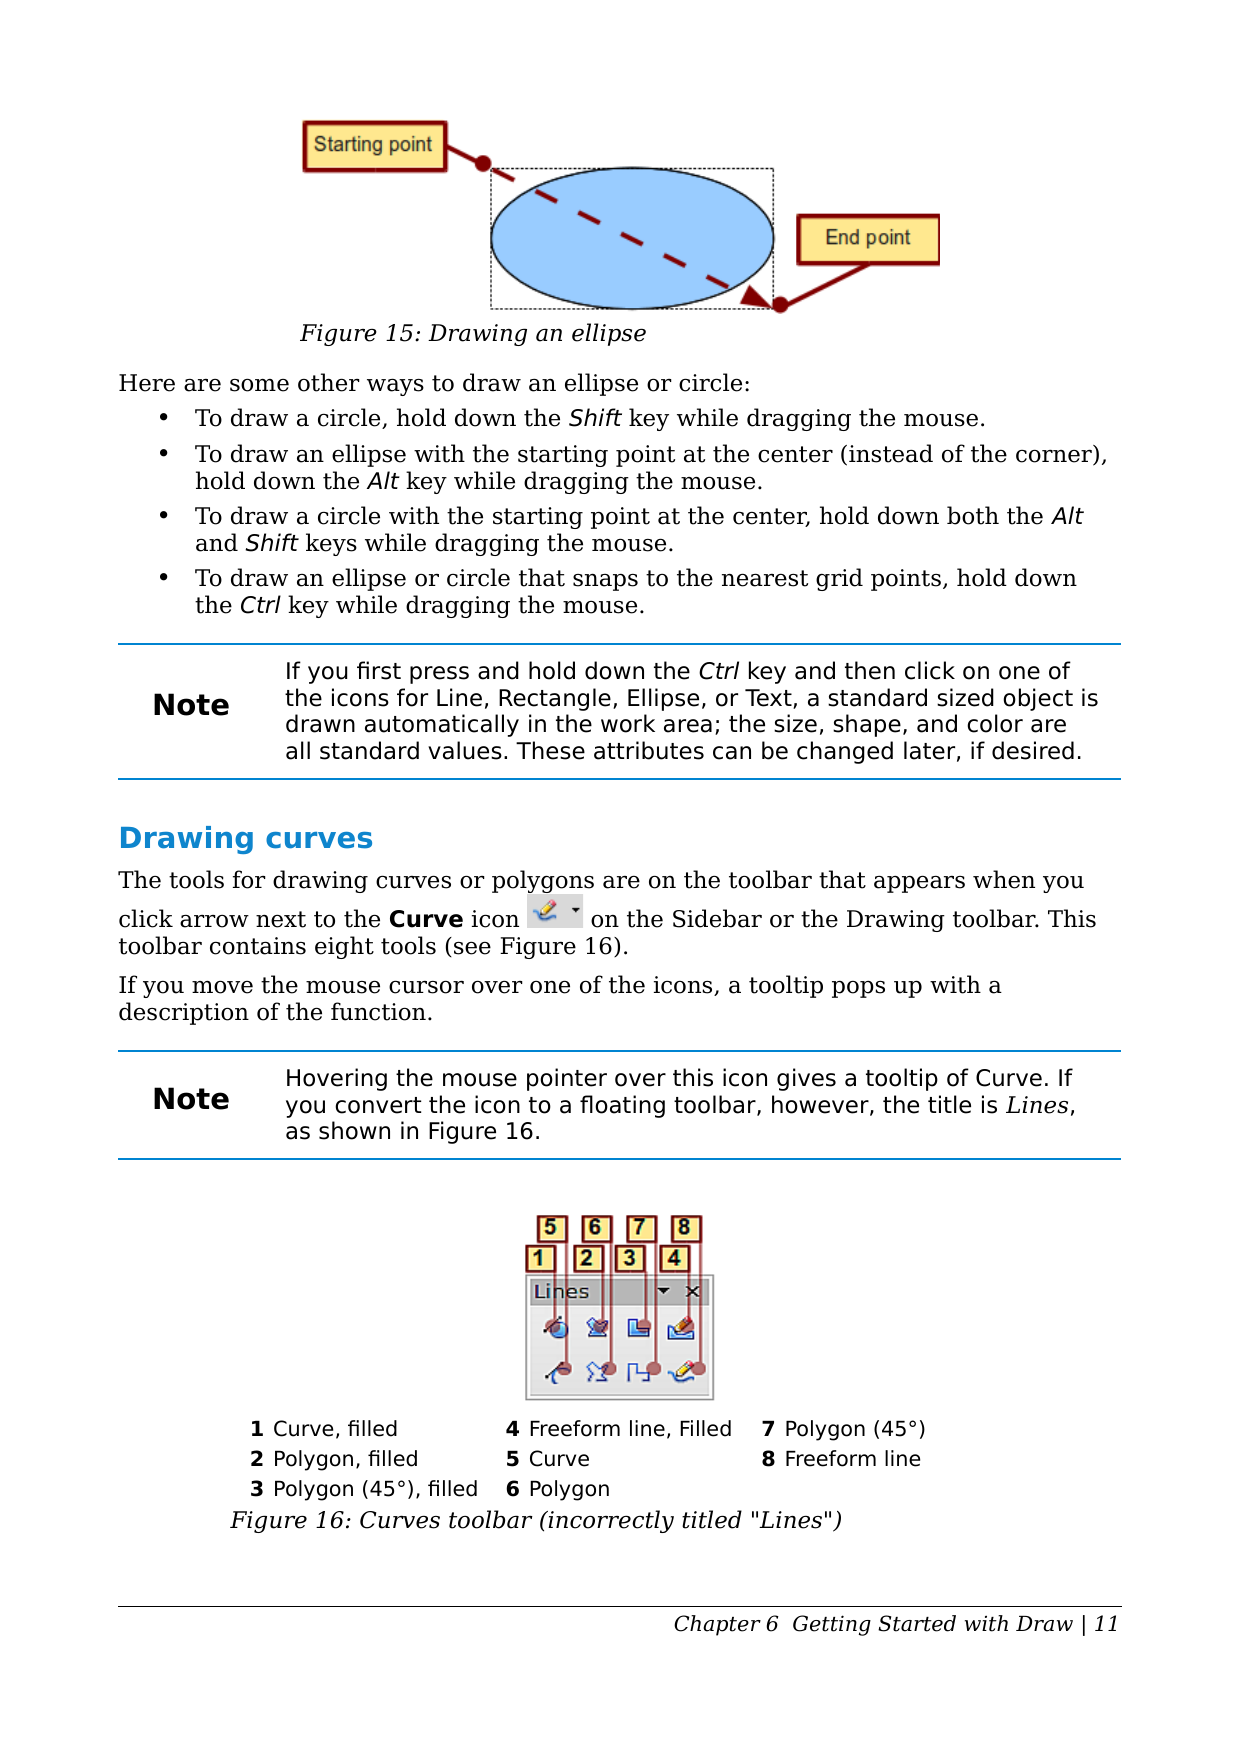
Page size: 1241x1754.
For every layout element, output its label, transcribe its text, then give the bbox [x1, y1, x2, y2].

table_cell Curve [523, 1444, 742, 1474]
table_header 7 [742, 1414, 778, 1444]
picture [524, 1214, 716, 1402]
table_header Hovering the mouse pointer over this icon gives a tooltip of Curve. If you convert the icon to a floating toolbar, however, the title is Lines, as shown in Figure 16. [264, 1052, 1121, 1158]
table_cell 8 [742, 1444, 778, 1474]
table_cell 5 [486, 1444, 523, 1474]
text If you move the mouse cursor over one of the icons, a tooltip pops up with a description of the function. [118, 972, 1122, 1026]
list Here are some other ways to draw an ellipse or circle: [118, 370, 1122, 397]
text Figure 16: Curves toolbar (incorrectly titled "Lines") [230, 1507, 1010, 1533]
list To draw an ellipse with the starting point at the center (instead of the corner), hold down the Alt key while dragging the mouse. [156, 439, 1122, 495]
table_header If you first press and hold down the Ctrl key and then click on one of the icons for Line, Rectangle, Ellipse, or Text, a standard sized object is drawn automatically in the work area; the size, shape, and color are all standard values. These attributes can be changed later, if desired. [264, 645, 1121, 778]
table_header Note [118, 1052, 263, 1158]
table_header 1 [230, 1414, 267, 1444]
list To draw a circle with the starting point at the center, hold down both the Alt and Shift keys while dragging the mouse. [156, 501, 1122, 557]
table_header Polygon (45°) [778, 1414, 1010, 1444]
table_cell Polygon (45°), filled [267, 1474, 486, 1501]
text Figure 15: Drawing an ellipse [300, 320, 940, 347]
text The tools for drawing curves or polygons are on the toolbar that appears when you click arrow next to the Curve icon on the Sidebar or the Drawing toolbar. This toolbar contains eight tools (see Figure 16). [118, 868, 1122, 960]
table_cell Polygon [523, 1474, 742, 1501]
table_cell Freeform line [778, 1444, 1010, 1474]
list To draw a circle, hold down the Shift key while dragging the mouse. [156, 403, 1122, 433]
picture [527, 894, 584, 928]
subtitle Drawing curves [118, 821, 1122, 855]
table_header 4 [486, 1414, 523, 1444]
list To draw an ellipse or circle that snaps to the nearest grid points, hold down the Ctrl key while dragging the mouse. [156, 563, 1122, 619]
table_cell [778, 1474, 1010, 1501]
table_header Note [118, 645, 263, 778]
table_header Curve, filled [267, 1414, 486, 1444]
table_cell 2 [230, 1444, 267, 1474]
picture [300, 118, 940, 314]
table_cell [742, 1474, 778, 1501]
table_cell Polygon, filled [267, 1444, 486, 1474]
table_cell 3 [230, 1474, 267, 1501]
table_header Freeform line, Filled [523, 1414, 742, 1444]
table_cell 6 [486, 1474, 523, 1501]
